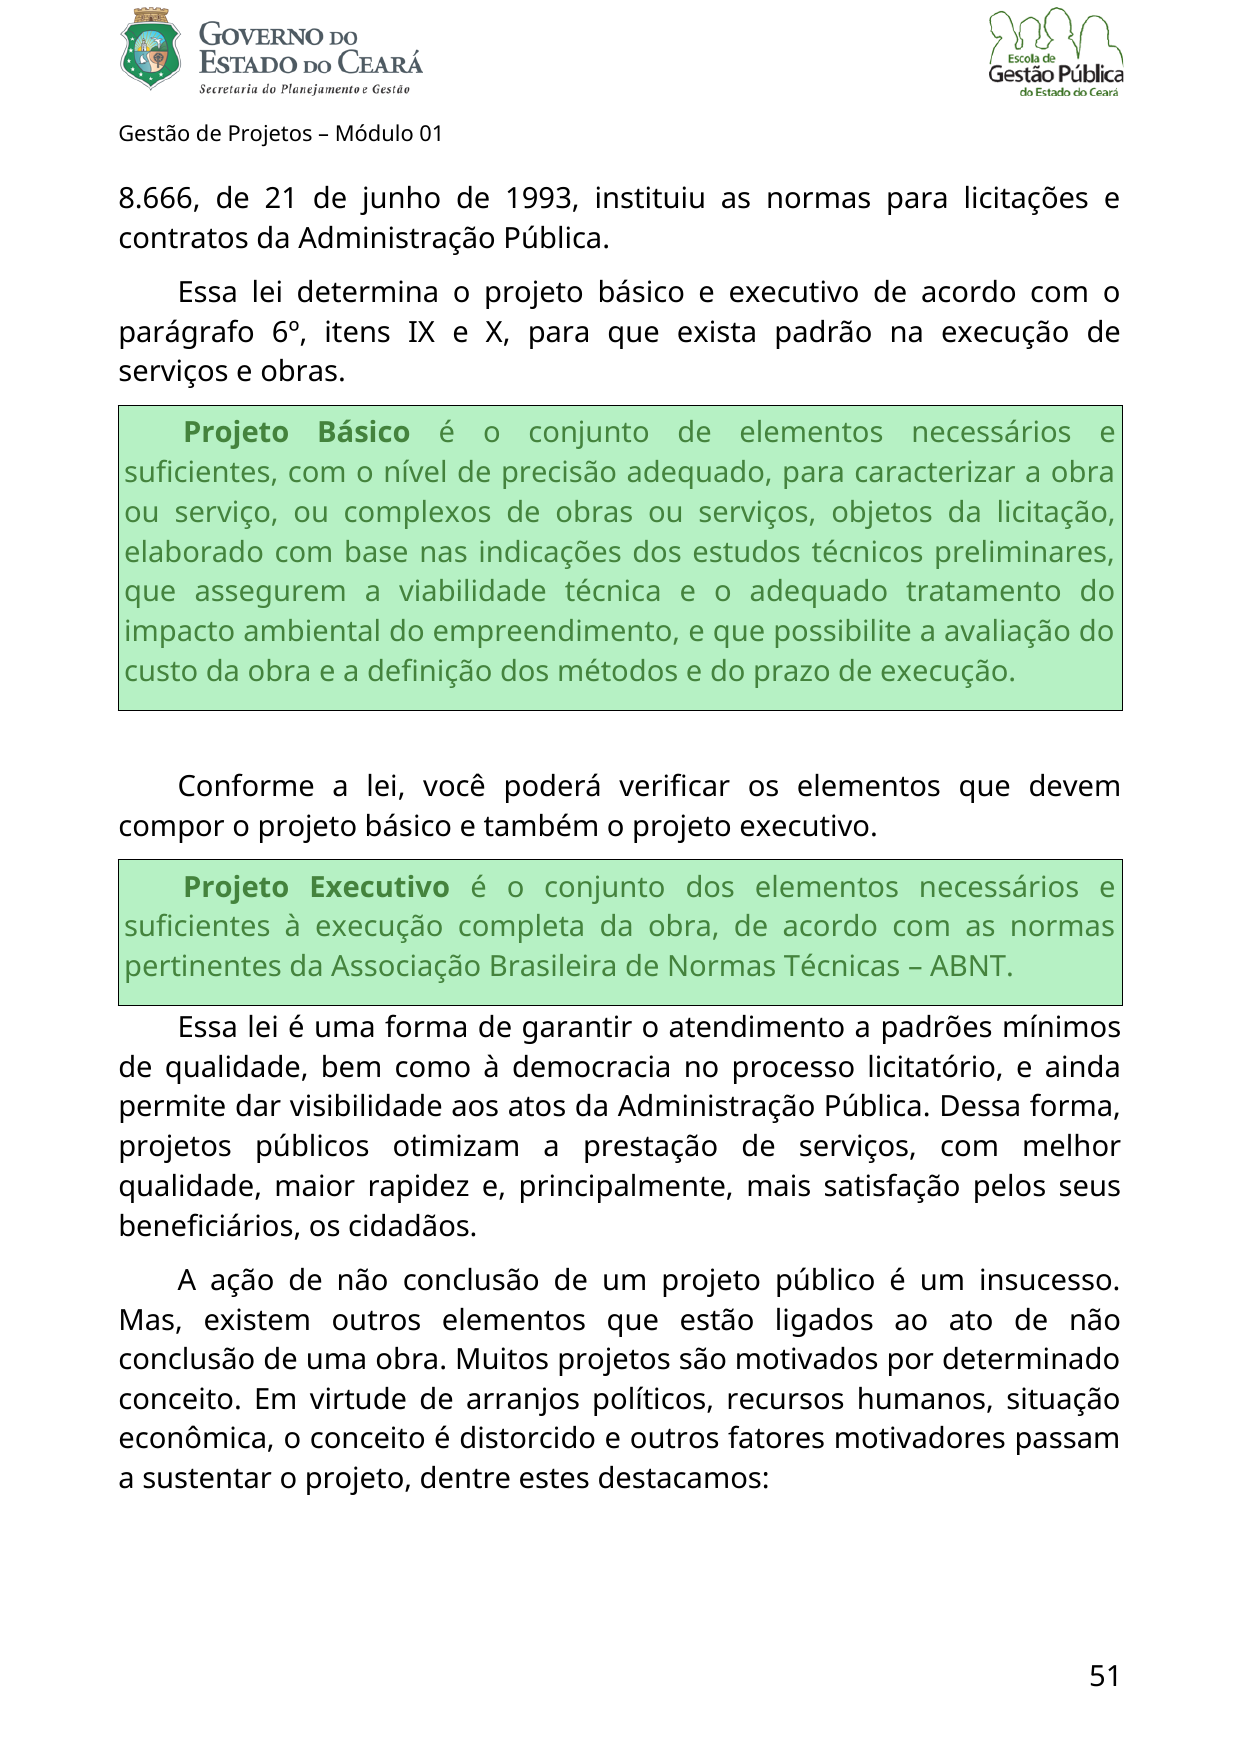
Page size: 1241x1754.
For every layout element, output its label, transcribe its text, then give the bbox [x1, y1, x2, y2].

text Essa lei determina o projeto básico e executivo de acordo com o parágrafo 6º, itens IX e X, para que exista padrão na execução de serviços e obras. [118, 271, 1122, 390]
text Essa lei é uma forma de garantir o atendimento a padrões mínimos de qualidade, bem como à democracia no processo licitatório, e ainda permite dar visibilidade aos atos da Administração Pública. Dessa forma, projetos públicos otimizam a prestação de serviços, com melhor qualidade, maior rapidez e, principalmente, mais satisfação pelos seus beneficiários, os cidadãos. [118, 1006, 1122, 1244]
text Conforme a lei, você poderá verificar os elementos que devem compor o projeto básico e também o projeto executivo. [118, 765, 1122, 844]
table_header Projeto Básico é o conjunto de elementos necessários e suficientes, com o nível de precisão adequado, para caracterizar a obra ou serviço, ou complexos de obras ou serviços, objetos da licitação, elaborado com base nas indicações dos estudos técnicos preliminares, que assegurem a viabilidade técnica e o adequado tratamento do impacto ambiental do empreendimento, e que possibilite a avaliação do custo da obra e a definição dos métodos e do prazo de execução. [119, 406, 1122, 710]
table_header Projeto Executivo é o conjunto dos elementos necessários e suficientes à execução completa da obra, de acordo com as normas pertinentes da Associação Brasileira de Normas Técnicas – ABNT. [119, 860, 1122, 1005]
text A ação de não conclusão de um projeto público é um insucesso. Mas, existem outros elementos que estão ligados ao ato de não conclusão de uma obra. Muitos projetos são motivados por determinado conceito. Em virtude de arranjos políticos, recursos humanos, situação econômica, o conceito é distorcido e outros fatores motivadores passam a sustentar o projeto, dentre estes destacamos: [118, 1259, 1122, 1497]
picture [120, 7, 1124, 96]
text 8.666, de 21 de junho de 1993, instituiu as normas para licitações e contratos da Administração Pública. [118, 177, 1122, 257]
